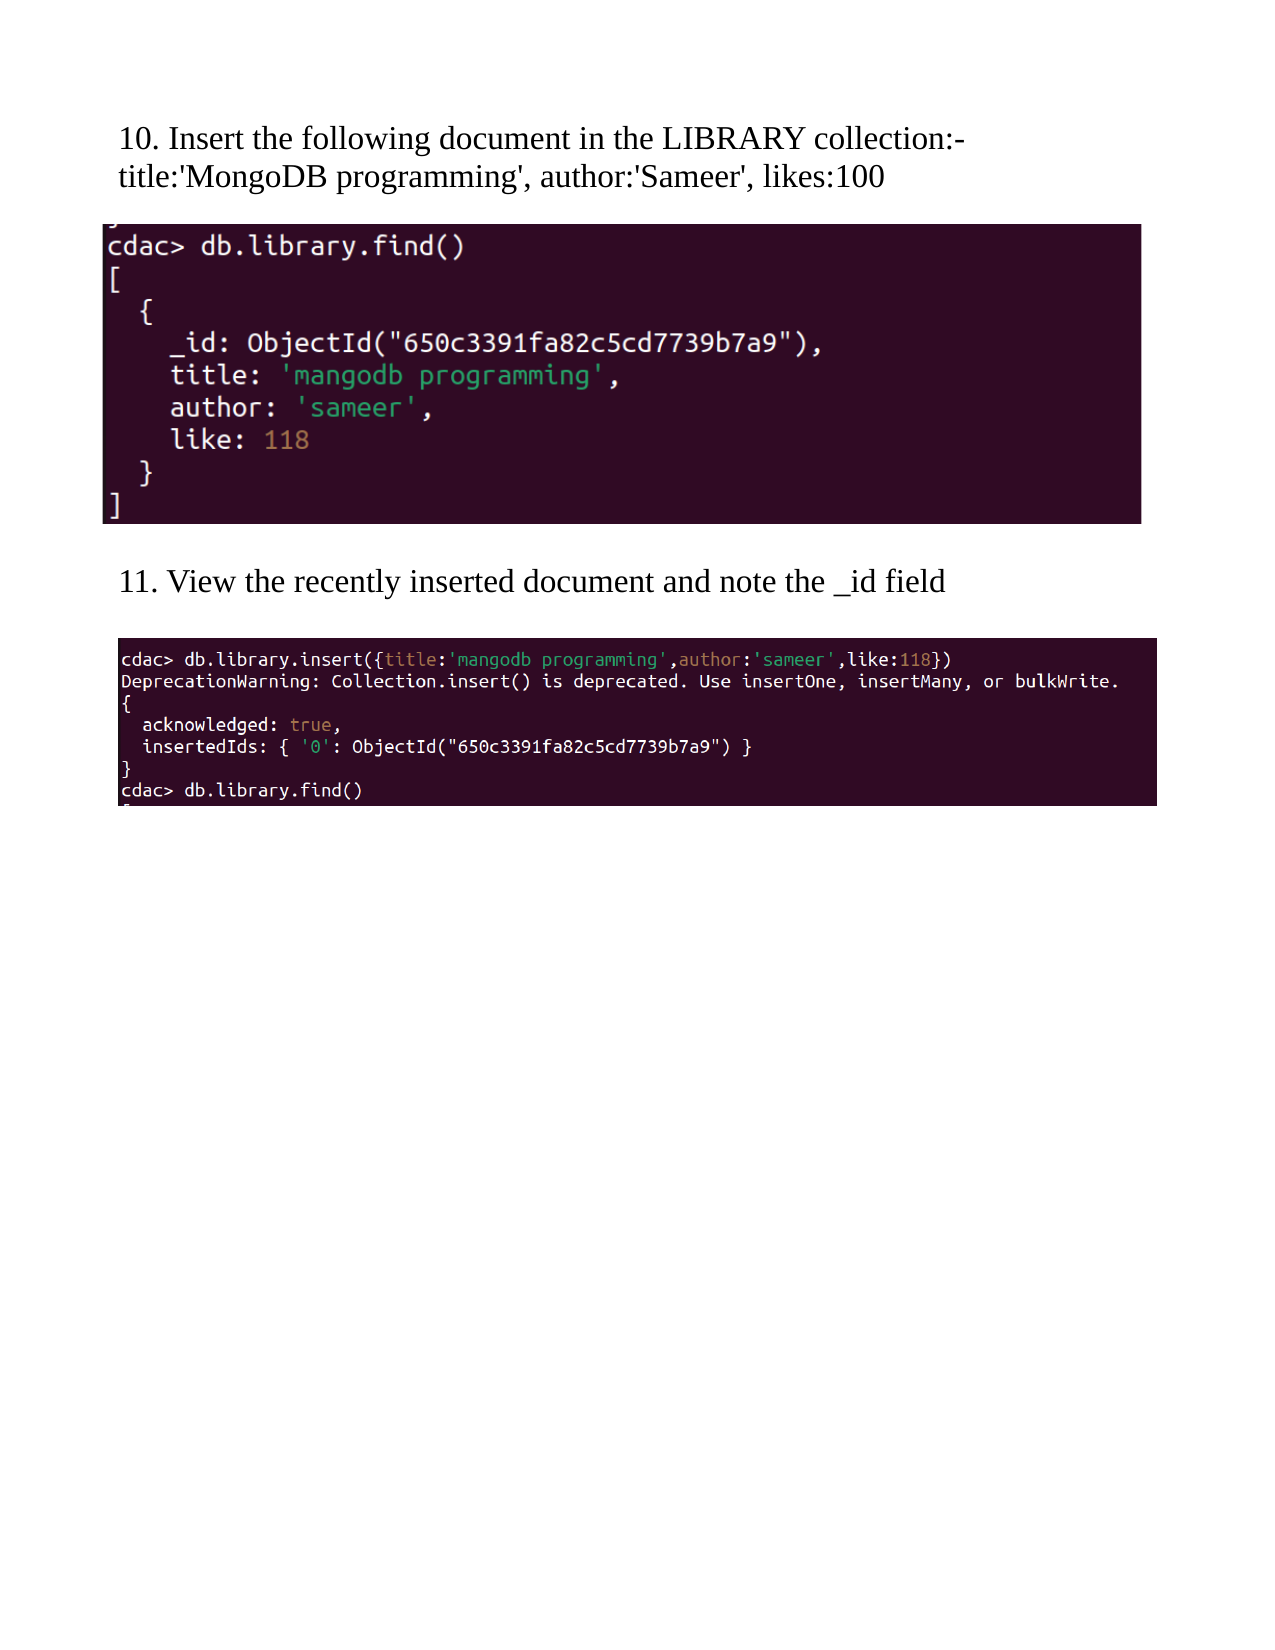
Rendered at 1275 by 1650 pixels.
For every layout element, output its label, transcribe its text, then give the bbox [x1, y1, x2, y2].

text 10. Insert the following document in the LIBRARY collection:- [118, 118, 1157, 156]
text 11. View the recently inserted document and note the _id field [118, 562, 1157, 600]
picture [102, 224, 1142, 524]
picture [118, 638, 1157, 806]
text title:'MongoDB programming', author:'Sameer', likes:100 [118, 156, 1157, 195]
